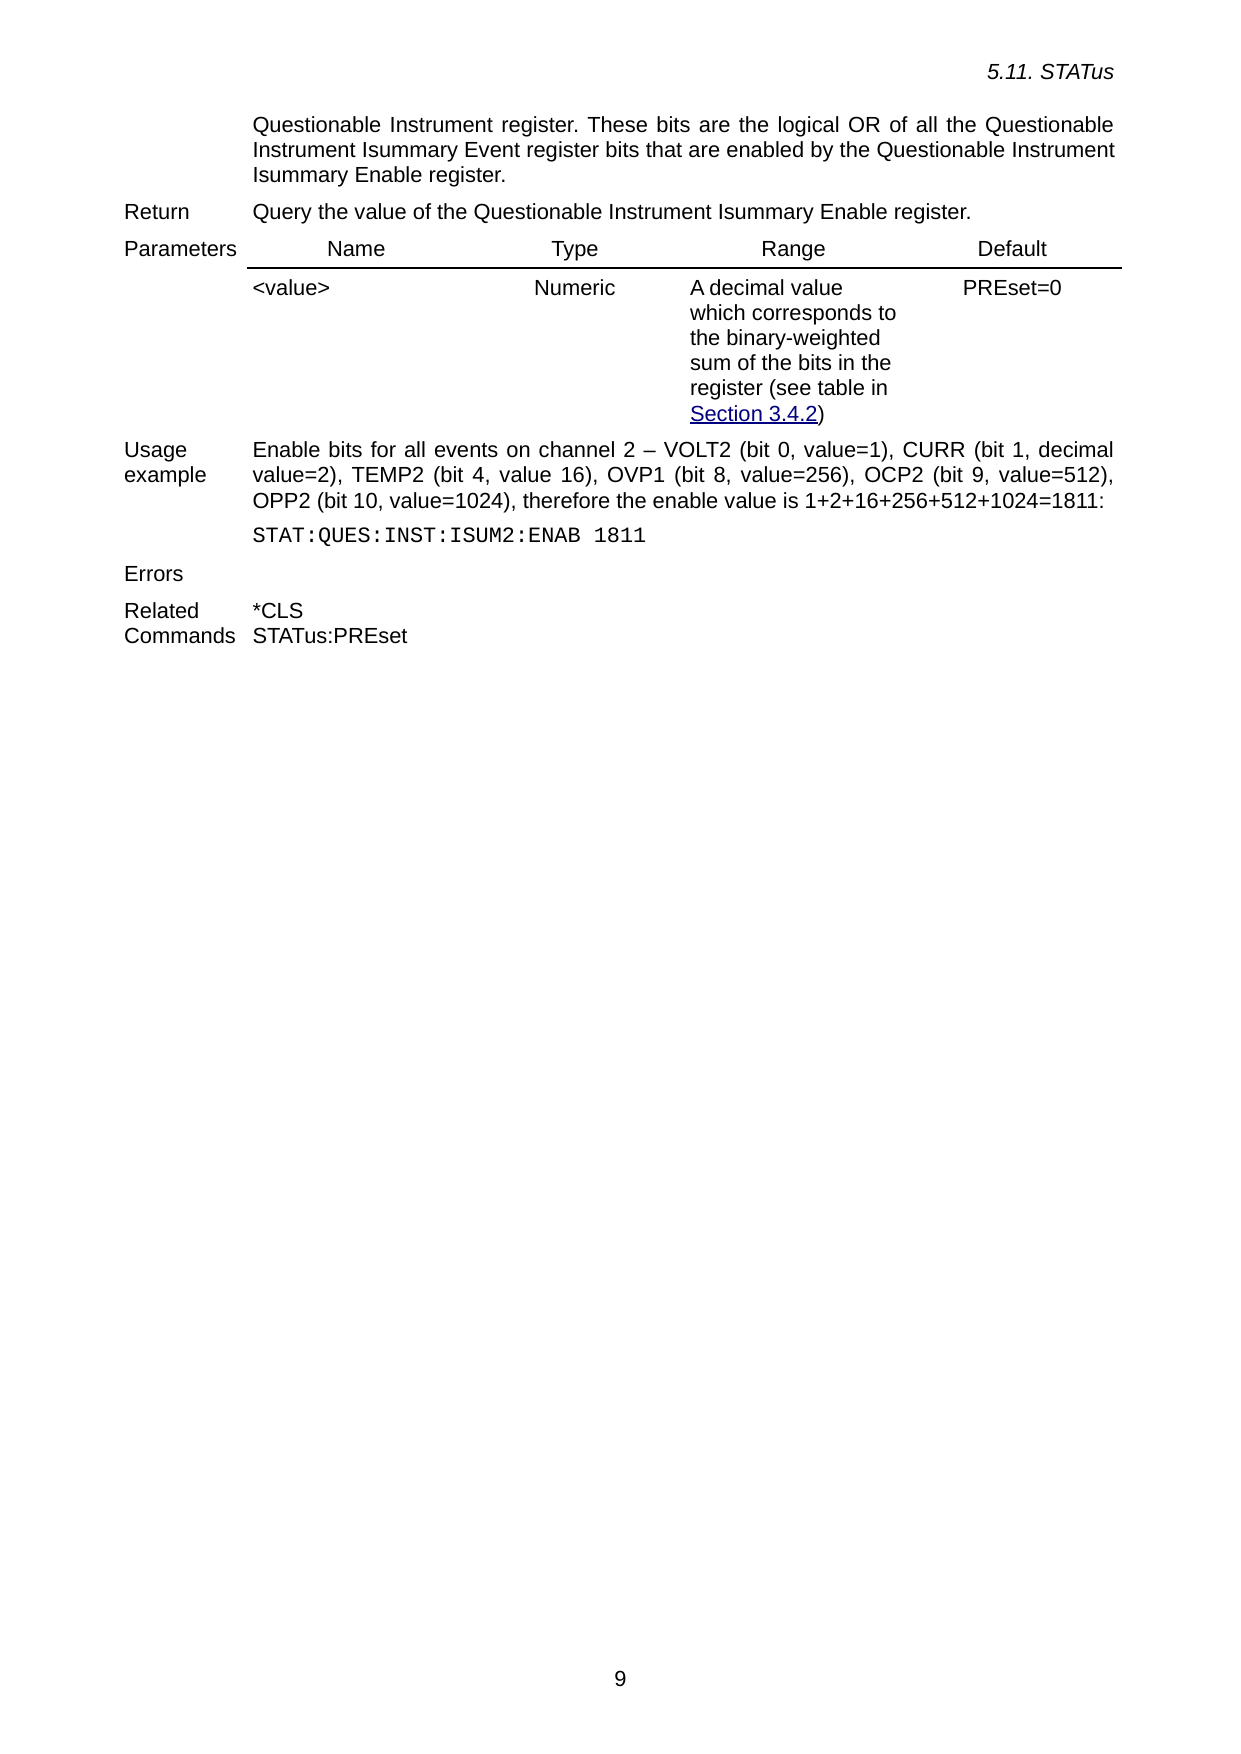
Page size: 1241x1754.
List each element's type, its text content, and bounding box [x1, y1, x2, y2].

table_cell Questionable Instrument register. These bits are the logical OR of all the Questionable Instrument Isummary Event register bits that are enabled by the Questionable Instrument Isummary Enable register. [247, 106, 1122, 193]
table_cell Type [465, 230, 684, 267]
table_cell [118, 106, 247, 193]
table_cell Errors [118, 555, 247, 592]
table_cell Enable bits for all events on channel 2 – VOLT2 (bit 0, value=1), CURR (bit 1, decimal value=2), TEMP2 (bit 4, value 16), OVP1 (bit 8, value=256), OCP2 (bit 9, value=512), OPP2 (bit 10, value=1024), therefore the enable value is 1+2+16+256+512+1024=1811: STAT:QUES:INST:ISUM2:ENAB 1811 [247, 431, 1122, 555]
table_cell Usage example [118, 431, 247, 555]
table_cell [247, 555, 1122, 592]
table_cell Numeric [465, 269, 684, 431]
table_cell <value> [247, 269, 465, 431]
table_cell Default [903, 230, 1122, 267]
table_cell PREset=0 [903, 269, 1122, 431]
table_cell *CLS STATus:PREset [247, 592, 1122, 654]
table_cell Return [118, 193, 247, 230]
table_cell Range [684, 230, 903, 267]
table_cell Parameters [118, 230, 247, 431]
table_cell Query the value of the Questionable Instrument Isummary Enable register. [247, 193, 1122, 230]
table_cell Related Commands [118, 592, 247, 654]
table_cell A decimal value which corresponds to the binary-weighted sum of the bits in the register (see table in Section 3.4.2) [684, 269, 903, 431]
table_cell Name [247, 230, 465, 267]
